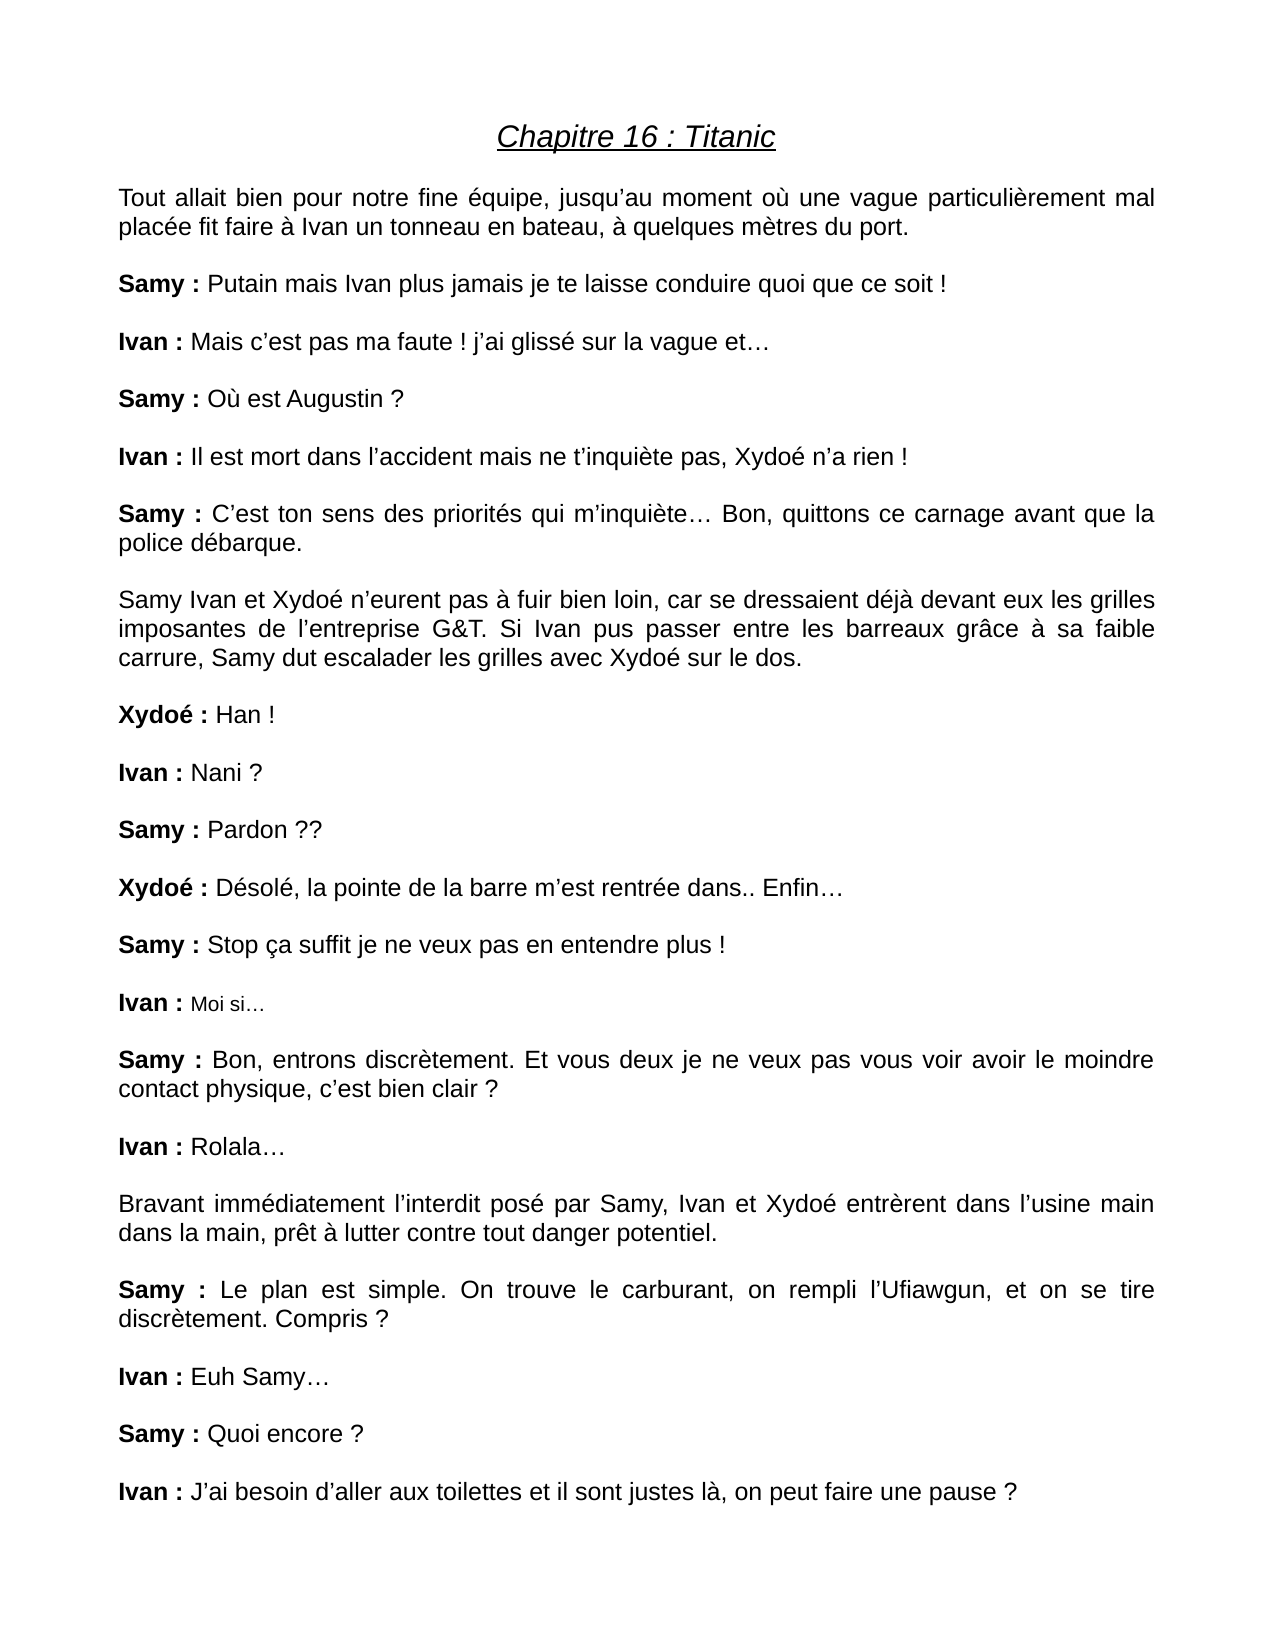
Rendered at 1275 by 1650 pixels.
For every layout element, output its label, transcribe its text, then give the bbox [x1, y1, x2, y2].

text Samy : Putain mais Ivan plus jamais je te laisse conduire quoi que ce soit ! [118, 269, 1157, 298]
text Ivan : Euh Samy… [118, 1362, 1157, 1390]
text Ivan : Moi si… [118, 988, 1157, 1017]
text Samy : Où est Augustin ? [118, 384, 1157, 413]
text Bravant immédiatement l’interdit posé par Samy, Ivan et Xydoé entrèrent dans l’usine main dans la main, prêt à lutter contre tout danger potentiel. [118, 1189, 1157, 1247]
text Xydoé : Désolé, la pointe de la barre m’est rentrée dans.. Enfin… [118, 873, 1157, 902]
text Ivan : Nani ? [118, 758, 1157, 787]
text Samy : Stop ça suffit je ne veux pas en entendre plus ! [118, 930, 1157, 959]
text Samy Ivan et Xydoé n’eurent pas à fuir bien loin, car se dressaient déjà devant eux les grilles imposantes de l’entreprise G&T. Si Ivan pus passer entre les barreaux grâce à sa faible carrure, Samy dut escalader les grilles avec Xydoé sur le dos. [118, 585, 1157, 672]
text Samy : Quoi encore ? [118, 1419, 1157, 1448]
text Xydoé : Han ! [118, 700, 1157, 729]
text Samy : Pardon ?? [118, 815, 1157, 844]
text Chapitre 16 : Titanic [118, 118, 1157, 154]
text Samy : C’est ton sens des priorités qui m’inquiète… Bon, quittons ce carnage avant que la police débarque. [118, 499, 1157, 557]
text Ivan : Rolala… [118, 1132, 1157, 1160]
text Tout allait bien pour notre fine équipe, jusqu’au moment où une vague particulièrement mal placée fit faire à Ivan un tonneau en bateau, à quelques mètres du port. [118, 183, 1157, 240]
text Samy : Le plan est simple. On trouve le carburant, on rempli l’Ufiawgun, et on se tire discrètement. Compris ? [118, 1275, 1157, 1333]
text Samy : Bon, entrons discrètement. Et vous deux je ne veux pas vous voir avoir le moindre contact physique, c’est bien clair ? [118, 1045, 1157, 1103]
text Ivan : Mais c’est pas ma faute ! j’ai glissé sur la vague et… [118, 327, 1157, 355]
text Ivan : Il est mort dans l’accident mais ne t’inquiète pas, Xydoé n’a rien ! [118, 442, 1157, 470]
text Ivan : J’ai besoin d’aller aux toilettes et il sont justes là, on peut faire une pause ? [118, 1477, 1157, 1505]
